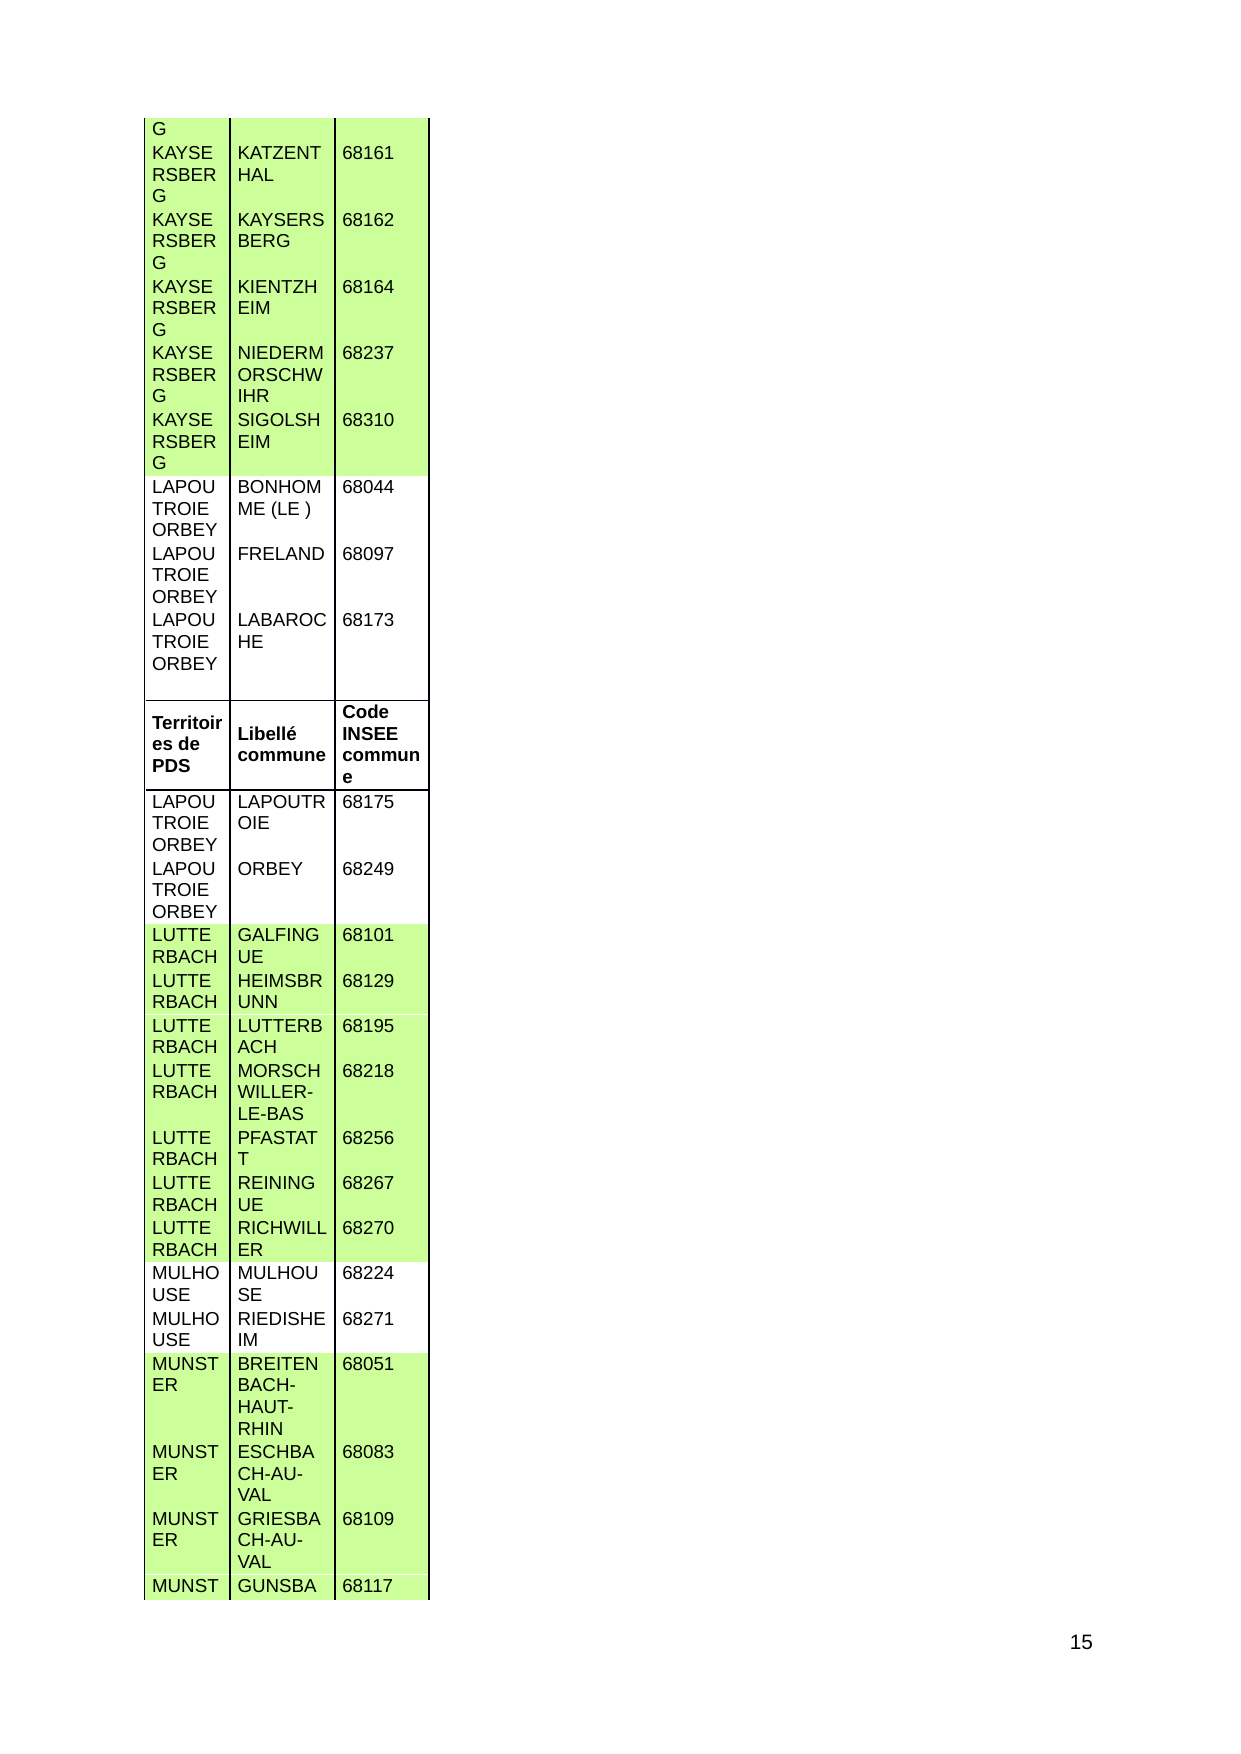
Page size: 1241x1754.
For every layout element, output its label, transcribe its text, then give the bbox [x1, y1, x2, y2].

table_cell 68175 [336, 791, 428, 857]
table_cell 68310 [336, 409, 428, 476]
table_cell 68164 [336, 275, 428, 342]
table_cell 68109 [336, 1508, 428, 1574]
table_cell 68161 [336, 142, 428, 209]
table_cell LAPOUTROIE [231, 791, 334, 857]
table_cell 68270 [336, 1217, 428, 1262]
table_cell SIGOLSHEIM [231, 409, 334, 476]
table_cell LAPOUTROIE ORBEY [145, 858, 229, 924]
table_cell LAPOUTROIE ORBEY [145, 790, 229, 857]
table_cell 68101 [336, 924, 428, 969]
table_cell KAYSERSBERG [145, 342, 229, 409]
table_cell KAYSERSBERG [145, 209, 229, 275]
table_cell LUTTERBACH [145, 1172, 229, 1217]
table_cell PFASTATT [231, 1127, 334, 1172]
table_cell LUTTERBACH [231, 1015, 334, 1060]
table_cell LUTTERBACH [145, 1015, 229, 1060]
table_cell BONHOMME (LE ) [231, 476, 334, 542]
table_cell MUNST [145, 1575, 229, 1600]
table_cell LAPOUTROIE ORBEY [145, 476, 229, 542]
table_cell LUTTERBACH [145, 924, 229, 969]
table_cell Libellé commune [231, 701, 334, 789]
table_cell 68218 [336, 1060, 428, 1127]
table_cell GALFINGUE [231, 924, 334, 969]
table_cell 68237 [336, 342, 428, 409]
table_cell 68267 [336, 1172, 428, 1217]
table_cell MUNSTER [145, 1353, 229, 1441]
table_cell KAYSERSBERG [145, 142, 229, 209]
table_cell 68271 [336, 1308, 428, 1353]
table_cell MORSCHWILLER-LE-BAS [231, 1060, 334, 1127]
table_cell KATZENTHAL [231, 142, 334, 209]
table_cell 68097 [336, 543, 428, 609]
table_cell 68129 [336, 969, 428, 1014]
table_cell Code INSEE commune [336, 701, 428, 789]
table_cell LAPOUTROIE ORBEY [145, 609, 229, 700]
table_cell ESCHBACH-AU-VAL [231, 1441, 334, 1508]
table_cell GUNSBA [231, 1575, 334, 1600]
table_cell G [145, 118, 229, 142]
table_cell LUTTERBACH [145, 1127, 229, 1172]
table_cell 68162 [336, 209, 428, 275]
table_cell [231, 118, 334, 142]
table_cell KIENTZHEIM [231, 275, 334, 342]
table_cell 68224 [336, 1262, 428, 1307]
table_cell LUTTERBACH [145, 1217, 229, 1262]
table_cell [336, 118, 428, 142]
table_cell KAYSERSBERG [145, 275, 229, 342]
table_cell FRELAND [231, 543, 334, 609]
table_cell RIEDISHEIM [231, 1308, 334, 1353]
table_cell Territoires de PDS [145, 701, 229, 789]
table_cell 68051 [336, 1353, 428, 1441]
table_cell MUNSTER [145, 1508, 229, 1574]
table_cell KAYSERSBERG [145, 409, 229, 476]
table_cell 68083 [336, 1441, 428, 1508]
table_cell MULHOUSE [145, 1308, 229, 1353]
table_cell RICHWILLER [231, 1217, 334, 1262]
table_cell BREITENBACH-HAUT-RHIN [231, 1353, 334, 1441]
table_cell HEIMSBRUNN [231, 969, 334, 1014]
table_cell NIEDERMORSCHWIHR [231, 342, 334, 409]
table_cell 68195 [336, 1015, 428, 1060]
table_cell MUNSTER [145, 1441, 229, 1508]
table_cell 68044 [336, 476, 428, 542]
table_cell LABAROCHE [231, 609, 334, 700]
table_cell MULHOUSE [145, 1262, 229, 1307]
table_cell REININGUE [231, 1172, 334, 1217]
table_cell 68249 [336, 858, 428, 924]
table_cell 68117 [336, 1575, 428, 1600]
table_cell LUTTERBACH [145, 969, 229, 1014]
table_cell LAPOUTROIE ORBEY [145, 543, 229, 609]
table_cell ORBEY [231, 858, 334, 924]
table_cell MULHOUSE [231, 1262, 334, 1307]
table_cell 68173 [336, 609, 428, 700]
table_cell LUTTERBACH [145, 1060, 229, 1127]
table_cell GRIESBACH-AU-VAL [231, 1508, 334, 1574]
table_cell 68256 [336, 1127, 428, 1172]
table_cell KAYSERSBERG [231, 209, 334, 275]
